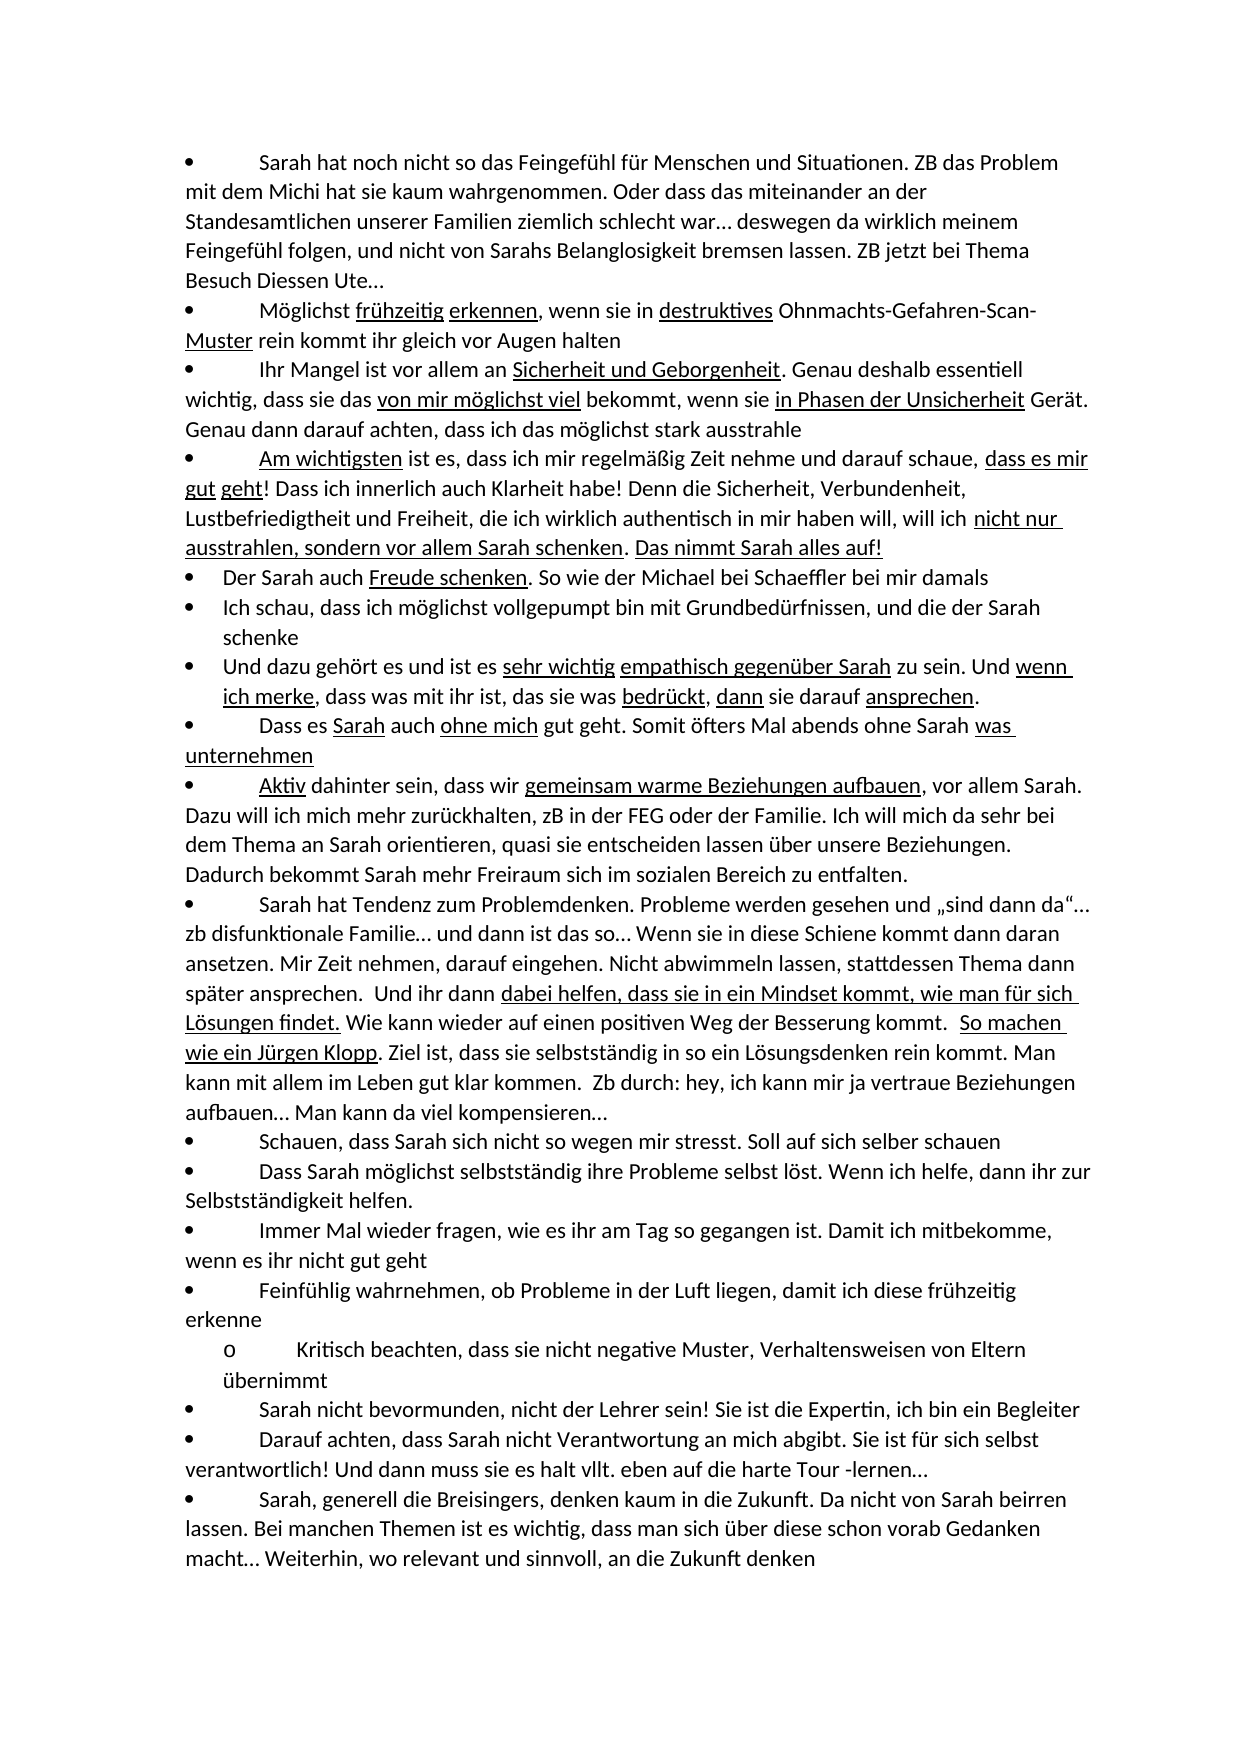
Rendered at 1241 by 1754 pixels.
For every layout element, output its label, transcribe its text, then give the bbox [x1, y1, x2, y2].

list Ihr Mangel ist vor allem an Sicherheit und Geborgenheit. Genau deshalb essentiell wichtig, dass sie das von mir möglichst viel bekommt, wenn sie in Phasen der Unsicherheit Gerät. Genau dann darauf achten, dass ich das möglichst stark ausstrahle [185, 355, 1093, 443]
list Sarah hat Tendenz zum Problemdenken. Probleme werden gesehen und „sind dann da“… zb disfunktionale Familie… und dann ist das so… Wenn sie in diese Schiene kommt dann daran ansetzen. Mir Zeit nehmen, darauf eingehen. Nicht abwimmeln lassen, stattdessen Thema dann später ansprechen. Und ihr dann dabei helfen, dass sie in ein Mindset kommt, wie man für sich Lösungen findet. Wie kann wieder auf einen positiven Weg der Besserung kommt. So machen wie ein Jürgen Klopp. Ziel ist, dass sie selbstständig in so ein Lösungsdenken rein kommt. Man kann mit allem im Leben gut klar kommen. Zb durch: hey, ich kann mir ja vertraue Beziehungen aufbauen… Man kann da viel kompensieren… [185, 890, 1093, 1126]
list Dass Sarah möglichst selbstständig ihre Probleme selbst löst. Wenn ich helfe, dann ihr zur Selbstständigkeit helfen. [185, 1157, 1093, 1215]
list Darauf achten, dass Sarah nicht Verantwortung an mich abgibt. Sie ist für sich selbst verantwortlich! Und dann muss sie es halt vllt. eben auf die harte Tour -lernen… [185, 1425, 1093, 1483]
list Sarah, generell die Breisingers, denken kaum in die Zukunft. Da nicht von Sarah beirren lassen. Bei manchen Themen ist es wichtig, dass man sich über diese schon vorab Gedanken macht… Weiterhin, wo relevant und sinnvoll, an die Zukunft denken [185, 1485, 1093, 1572]
list Kritisch beachten, dass sie nicht negative Muster, Verhaltensweisen von Eltern übernimmt [223, 1335, 1093, 1394]
list Aktiv dahinter sein, dass wir gemeinsam warme Beziehungen aufbauen, vor allem Sarah. Dazu will ich mich mehr zurückhalten, zB in der FEG oder der Familie. Ich will mich da sehr bei dem Thema an Sarah orientieren, quasi sie entscheiden lassen über unsere Beziehungen. Dadurch bekommt Sarah mehr Freiraum sich im sozialen Bereich zu entfalten. [185, 771, 1093, 888]
list Der Sarah auch Freude schenken. So wie der Michael bei Schaeffler bei mir damals [185, 563, 1093, 591]
list Ich schau, dass ich möglichst vollgepumpt bin mit Grundbedürfnissen, und die der Sarah schenke [185, 593, 1093, 651]
list Dass es Sarah auch ohne mich gut geht. Somit öfters Mal abends ohne Sarah was unternehmen [185, 712, 1093, 769]
list Immer Mal wieder fragen, wie es ihr am Tag so gegangen ist. Damit ich mitbekomme, wenn es ihr nicht gut geht [185, 1216, 1093, 1274]
list Möglichst frühzeitig erkennen, wenn sie in destruktives Ohnmachts-Gefahren-Scan-Muster rein kommt ihr gleich vor Augen halten [185, 296, 1093, 354]
list Schauen, dass Sarah sich nicht so wegen mir stresst. Soll auf sich selber schauen [185, 1127, 1093, 1155]
list Sarah nicht bevormunden, nicht der Lehrer sein! Sie ist die Expertin, ich bin ein Begleiter [185, 1396, 1093, 1424]
list Und dazu gehört es und ist es sehr wichtig empathisch gegenüber Sarah zu sein. Und wenn ich merke, dass was mit ihr ist, das sie was bedrückt, dann sie darauf ansprechen. [185, 652, 1093, 710]
list Am wichtigsten ist es, dass ich mir regelmäßig Zeit nehme und darauf schaue, dass es mir gut geht! Dass ich innerlich auch Klarheit habe! Denn die Sicherheit, Verbundenheit, Lustbefriedigtheit und Freiheit, die ich wirklich authentisch in mir haben will, will ich nicht nur ausstrahlen, sondern vor allem Sarah schenken. Das nimmt Sarah alles auf! [185, 444, 1093, 562]
list Feinfühlig wahrnehmen, ob Probleme in der Luft liegen, damit ich diese frühzeitig erkenne [185, 1276, 1093, 1333]
list Sarah hat noch nicht so das Feingefühl für Menschen und Situationen. ZB das Problem mit dem Michi hat sie kaum wahrgenommen. Oder dass das miteinander an der Standesamtlichen unserer Familien ziemlich schlecht war… deswegen da wirklich meinem Feingefühl folgen, und nicht von Sarahs Belanglosigkeit bremsen lassen. ZB jetzt bei Thema Besuch Diessen Ute… [185, 148, 1093, 294]
